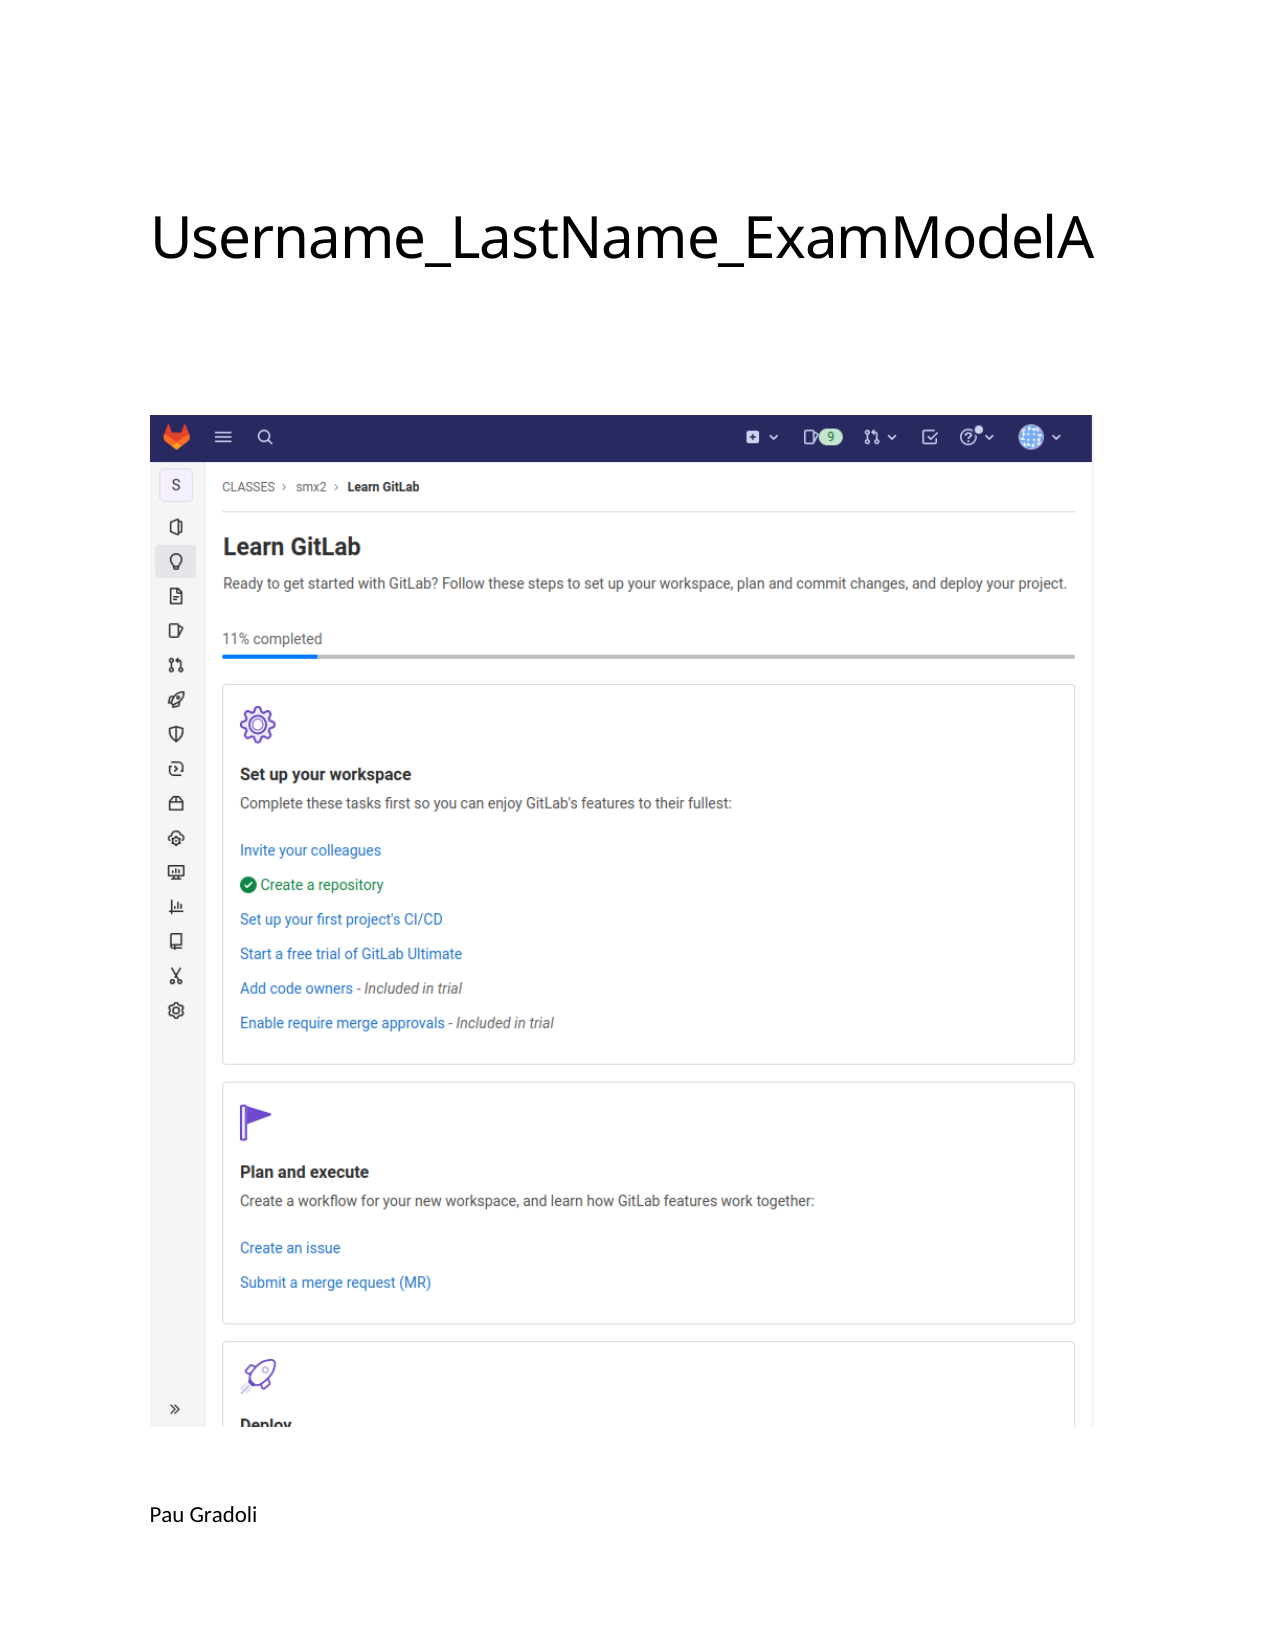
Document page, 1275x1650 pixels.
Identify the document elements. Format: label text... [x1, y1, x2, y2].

title Username_LastName_ExamModelA [150, 197, 1125, 276]
